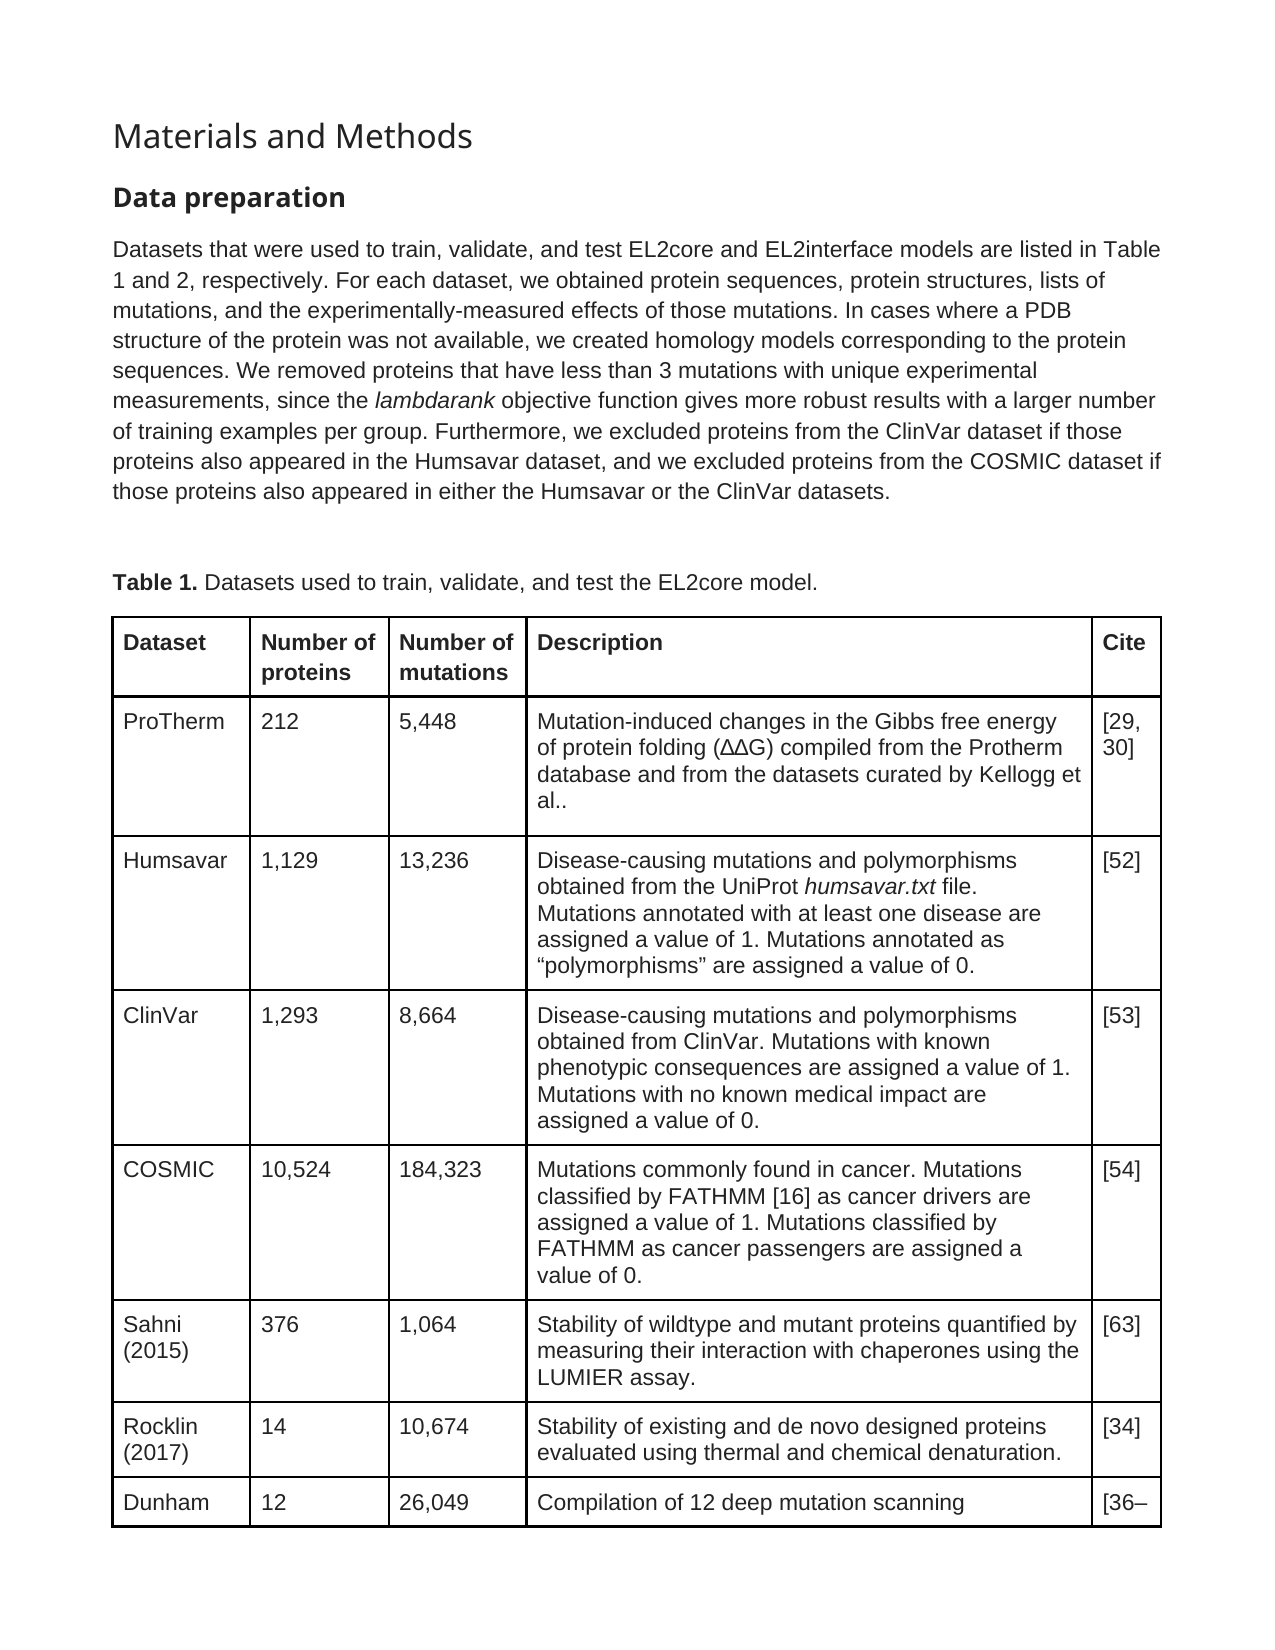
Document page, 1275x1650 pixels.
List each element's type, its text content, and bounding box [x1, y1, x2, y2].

table_cell Mutations commonly found in cancer. Mutations classified by FATHMM [16] as cancer drivers are assigned a value of 1. Mutations classified by FATHMM as cancer passengers are assigned a value of 0. [528, 1146, 1091, 1298]
table_cell 10,524 [251, 1146, 388, 1298]
table_header Cite [1093, 618, 1160, 695]
subtitle Data preparation [112, 179, 1162, 216]
table_cell 1,129 [251, 837, 388, 989]
table_cell 1,064 [390, 1301, 525, 1401]
table_cell Mutation-induced changes in the Gibbs free energy of protein folding (∆∆G) compiled from the Protherm database and from the datasets curated by Kellogg et al.. [528, 698, 1091, 834]
table_cell 14 [251, 1403, 388, 1476]
subtitle Materials and Methods [112, 112, 1162, 158]
table_cell Disease-causing mutations and polymorphisms obtained from the UniProt humsavar.txt file. Mutations annotated with at least one disease are assigned a value of 1. Mutations annotated as “polymorphisms” are assigned a value of 0. [528, 837, 1091, 989]
table_cell 184,323 [390, 1146, 525, 1298]
table_cell Compilation of 12 deep mutation scanning [528, 1478, 1091, 1525]
table_cell Sahni (2015) [114, 1301, 249, 1401]
table_cell Stability of existing and de novo designed proteins evaluated using thermal and chemical denaturation. [528, 1403, 1091, 1476]
table_header Dataset [114, 618, 249, 695]
table_cell ClinVar [114, 991, 249, 1144]
text Table 1. Datasets used to train, validate, and test the EL2core model. [112, 569, 1162, 595]
table_cell 5,448 [390, 698, 525, 834]
table_cell 26,049 [390, 1478, 525, 1525]
table_cell 10,674 [390, 1403, 525, 1476]
table_cell Dunham [114, 1478, 249, 1525]
table_cell [63] [1093, 1301, 1160, 1401]
table_cell 376 [251, 1301, 388, 1401]
table_cell ProTherm [114, 698, 249, 834]
table_cell Disease-causing mutations and polymorphisms obtained from ClinVar. Mutations with known phenotypic consequences are assigned a value of 1. Mutations with no known medical impact are assigned a value of 0. [528, 991, 1091, 1144]
text Datasets that were used to train, validate, and test EL2core and EL2interface models are listed in Table 1 and 2, respectively. For each dataset, we obtained protein sequences, protein structures, lists of mutations, and the experimentally-measured effects of those mutations. In cases where a PDB structure of the protein was not available, we created homology models corresponding to the protein sequences. We removed proteins that have less than 3 mutations with unique experimental measurements, since the lambdarank objective function gives more robust results with a larger number of training examples per group. Furthermore, we excluded proteins from the ClinVar dataset if those proteins also appeared in the Humsavar dataset, and we excluded proteins from the COSMIC dataset if those proteins also appeared in either the Humsavar or the ClinVar datasets. [112, 236, 1162, 504]
table_cell [34] [1093, 1403, 1160, 1476]
table_cell [36– [1093, 1478, 1160, 1525]
table_cell 1,293 [251, 991, 388, 1144]
table_cell Rocklin (2017) [114, 1403, 249, 1476]
table_cell 212 [251, 698, 388, 834]
table_cell [29,30] [1093, 698, 1160, 834]
table_cell Humsavar [114, 837, 249, 989]
table_header Description [528, 618, 1091, 695]
table_cell COSMIC [114, 1146, 249, 1298]
table_cell [52] [1093, 837, 1160, 989]
table_cell 13,236 [390, 837, 525, 989]
table_cell 8,664 [390, 991, 525, 1144]
table_cell [53] [1093, 991, 1160, 1144]
table_cell [54] [1093, 1146, 1160, 1298]
table_header Number of proteins [251, 618, 388, 695]
table_header Number of mutations [390, 618, 525, 695]
table_cell 12 [251, 1478, 388, 1525]
table_cell Stability of wildtype and mutant proteins quantified by measuring their interaction with chaperones using the LUMIER assay. [528, 1301, 1091, 1401]
